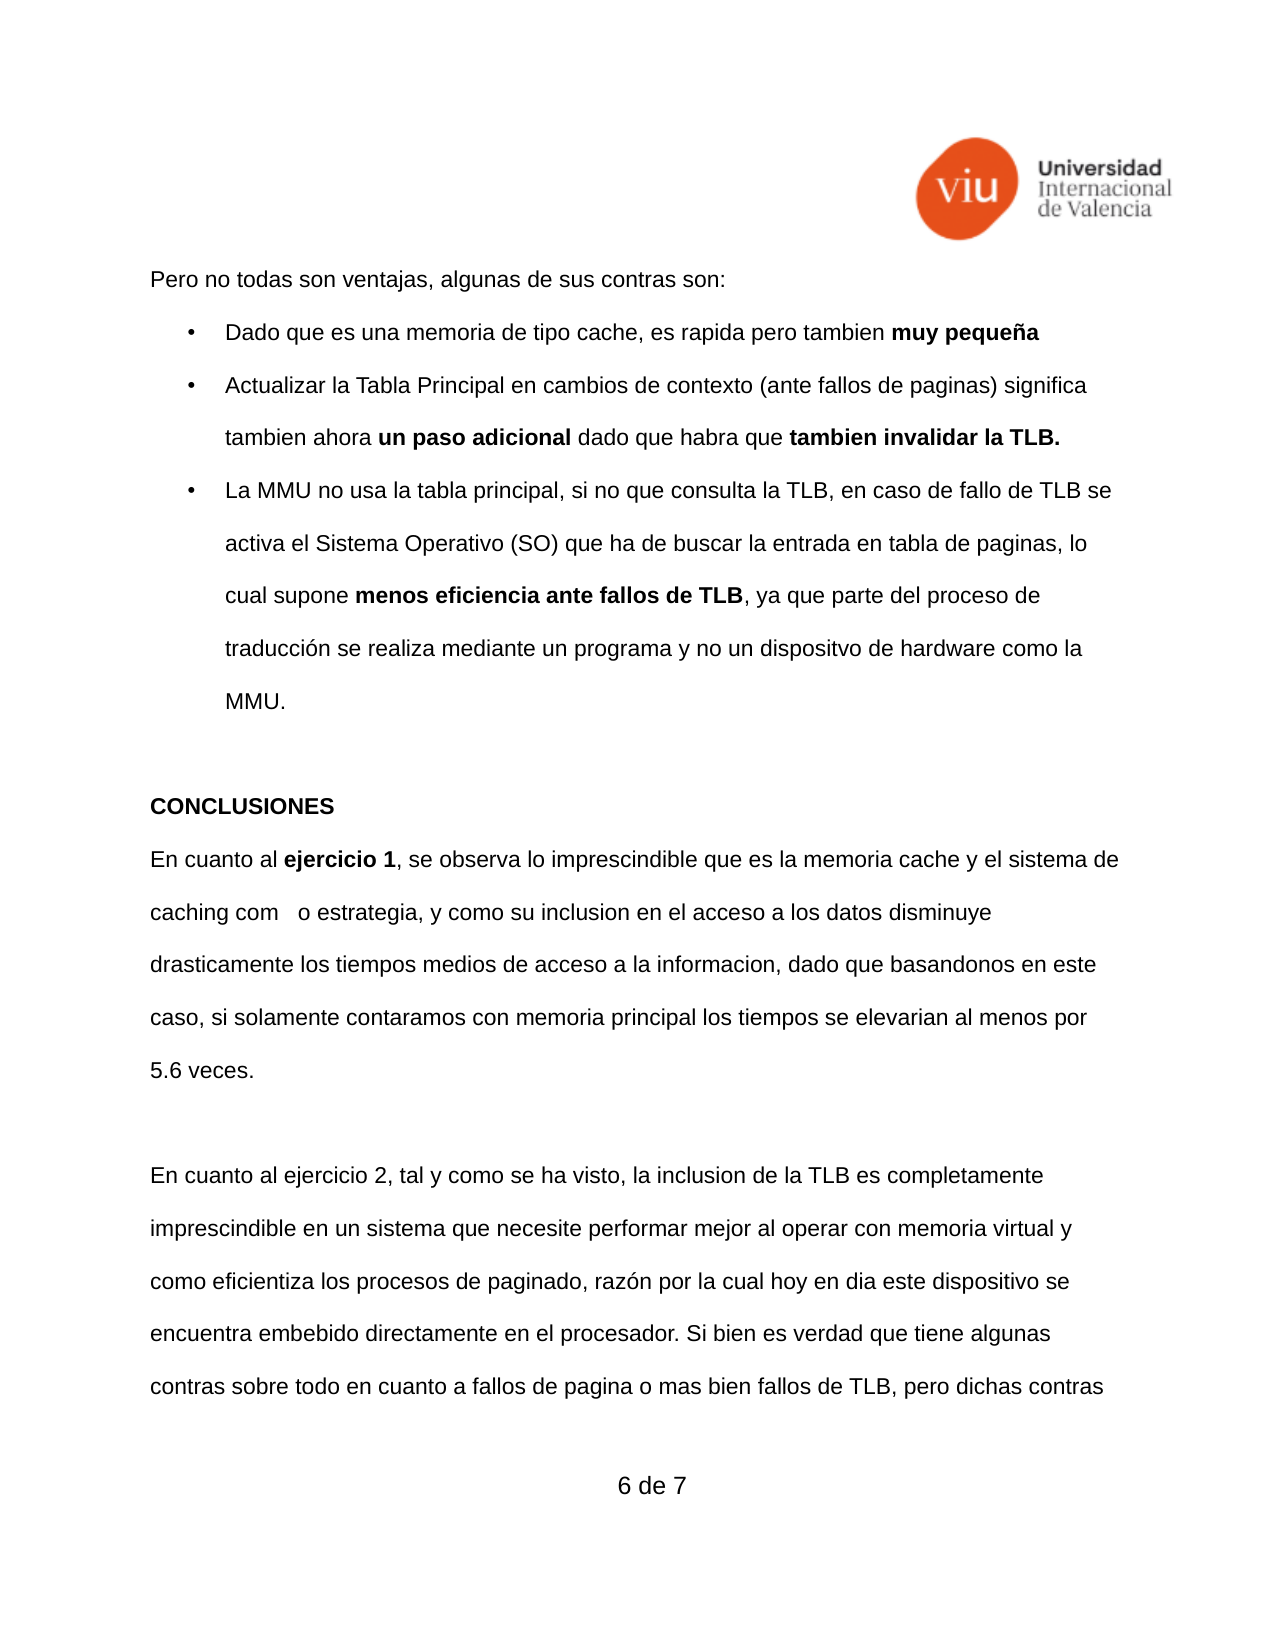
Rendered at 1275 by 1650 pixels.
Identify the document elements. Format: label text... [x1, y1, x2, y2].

text Pero no todas son ventajas, algunas de sus contras son: [150, 266, 1125, 293]
text CONCLUSIONES [150, 793, 1125, 820]
list Actualizar la Tabla Principal en cambios de contexto (ante fallos de paginas) significa tambien ahora un paso adicional dado que habra que tambien invalidar la TLB. [187, 372, 1125, 451]
list La MMU no usa la tabla principal, si no que consulta la TLB, en caso de fallo de TLB se activa el Sistema Operativo (SO) que ha de buscar la entrada en tabla de paginas, lo cual supone menos eficiencia ante fallos de TLB, ya que parte del proceso de traducción se realiza mediante un programa y no un dispositvo de hardware como la MMU. [187, 477, 1125, 714]
picture [913, 134, 1175, 245]
text En cuanto al ejercicio 2, tal y como se ha visto, la inclusion de la TLB es completamente imprescindible en un sistema que necesite performar mejor al operar con memoria virtual y como eficientiza los procesos de paginado, razón por la cual hoy en dia este dispositivo se encuentra embebido directamente en el procesador. Si bien es verdad que tiene algunas contras sobre todo en cuanto a fallos de pagina o mas bien fallos de TLB, pero dichas contras [150, 1162, 1125, 1399]
list Dado que es una memoria de tipo cache, es rapida pero tambien muy pequeña [187, 319, 1125, 345]
text En cuanto al ejercicio 1, se observa lo imprescindible que es la memoria cache y el sistema de caching com o estrategia, y como su inclusion en el acceso a los datos disminuye drasticamente los tiempos medios de acceso a la informacion, dado que basandonos en este caso, si solamente contaramos con memoria principal los tiempos se elevarian al menos por 5.6 veces. [150, 846, 1125, 1083]
